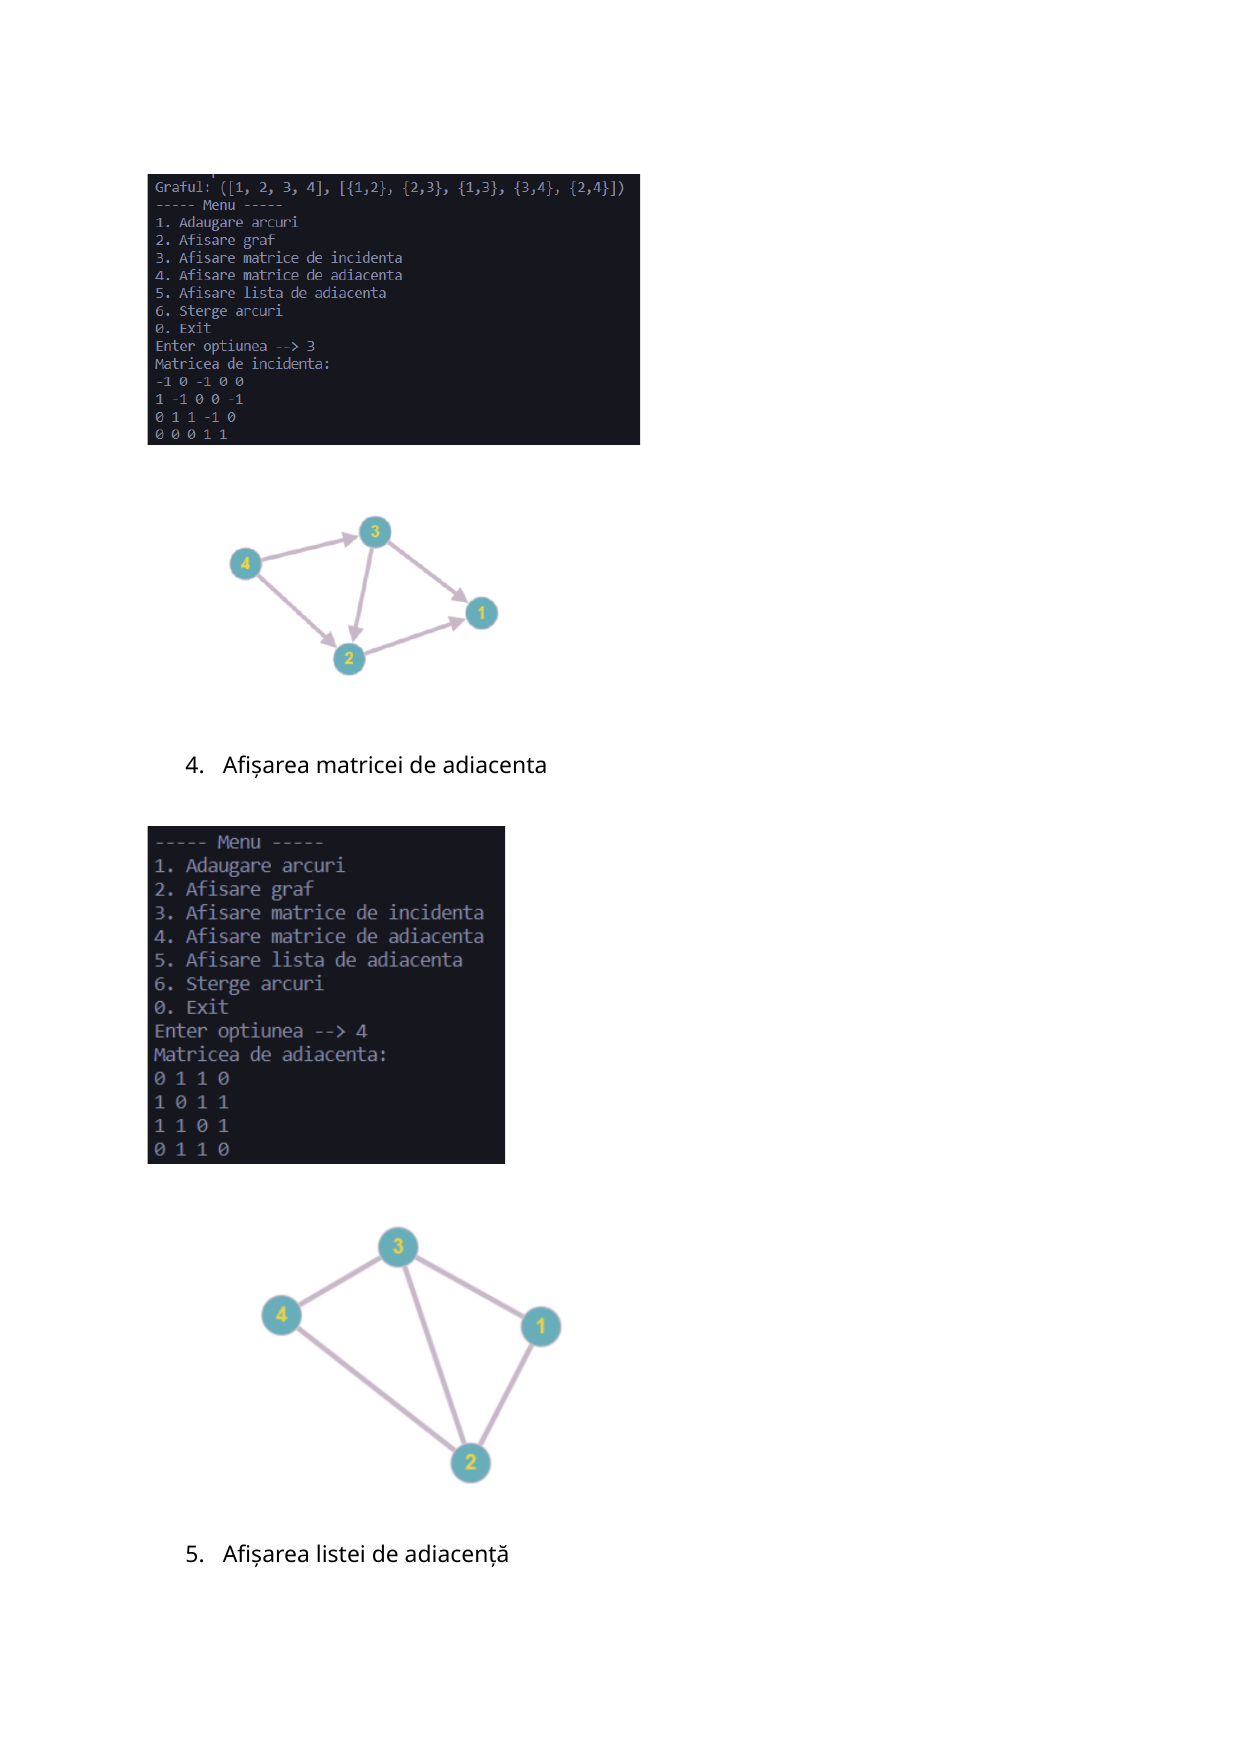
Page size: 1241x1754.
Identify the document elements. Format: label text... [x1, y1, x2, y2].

list Afișarea matricei de adiacenta [185, 749, 1093, 780]
list Afișarea listei de adiacență [185, 1538, 1093, 1569]
